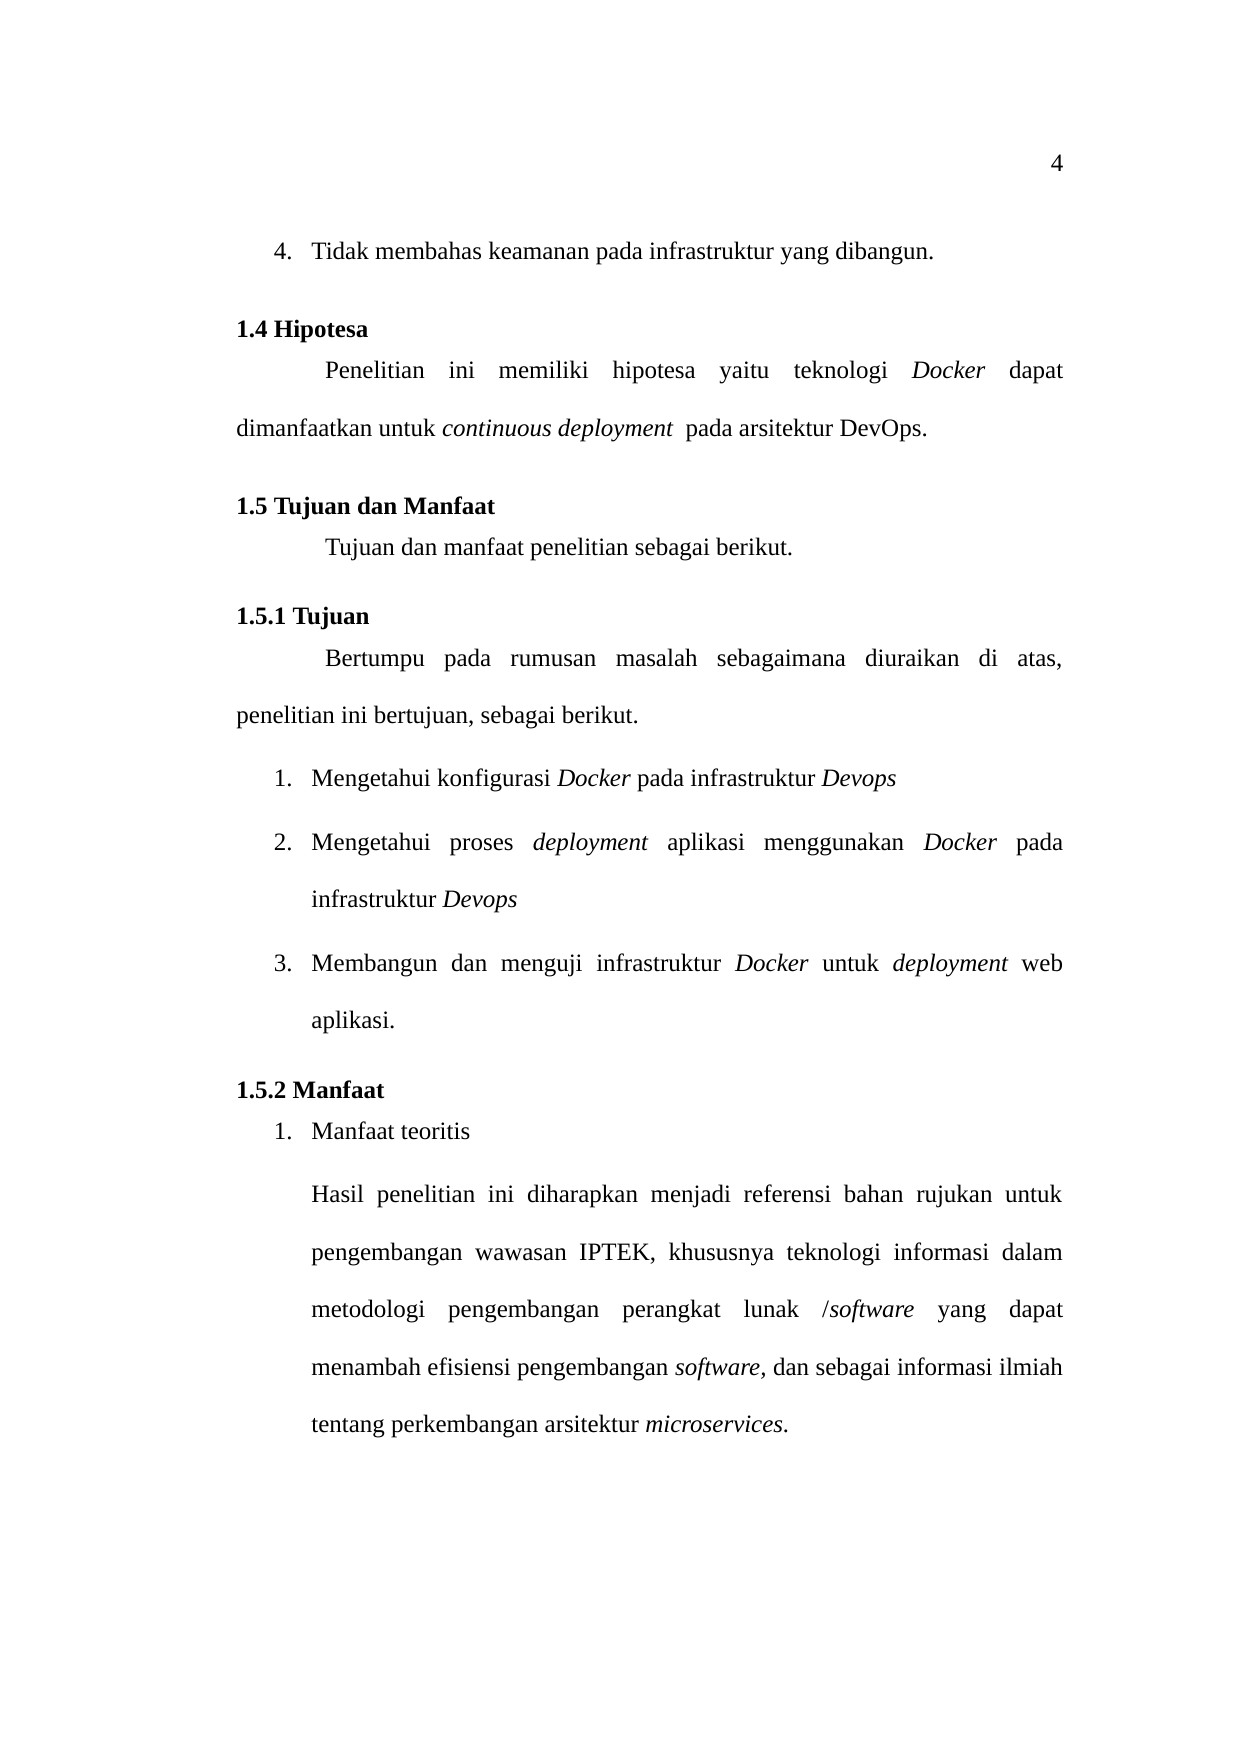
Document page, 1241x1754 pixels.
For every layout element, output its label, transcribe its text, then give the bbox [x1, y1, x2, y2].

subtitle Hipotesa [236, 314, 1063, 343]
list Tidak membahas keamanan pada infrastruktur yang dibangun. [274, 236, 1063, 265]
list Membangun dan menguji infrastruktur Docker untuk deployment web aplikasi. [274, 948, 1063, 1034]
subtitle Manfaat [236, 1075, 1063, 1103]
list Mengetahui konfigurasi Docker pada infrastruktur Devops [274, 763, 1063, 792]
text Penelitian ini memiliki hipotesa yaitu teknologi Docker dapat dimanfaatkan untuk continuous deployment pada arsitektur DevOps. [236, 355, 1063, 442]
subtitle Tujuan [236, 601, 1063, 630]
list Manfaat teoritis [274, 1116, 1063, 1144]
text Tujuan dan manfaat penelitian sebagai berikut. [236, 532, 1063, 561]
list Hasil penelitian ini diharapkan menjadi referensi bahan rujukan untuk pengembangan wawasan IPTEK, khususnya teknologi informasi dalam metodologi pengembangan perangkat lunak /software yang dapat menambah efisiensi pengembangan software, dan sebagai informasi ilmiah tentang perkembangan arsitektur microservices. [274, 1179, 1063, 1438]
subtitle Tujuan dan Manfaat [236, 491, 1063, 520]
list Mengetahui proses deployment aplikasi menggunakan Docker pada infrastruktur Devops [274, 827, 1063, 913]
text Bertumpu pada rumusan masalah sebagaimana diuraikan di atas, penelitian ini bertujuan, sebagai berikut. [236, 643, 1063, 729]
